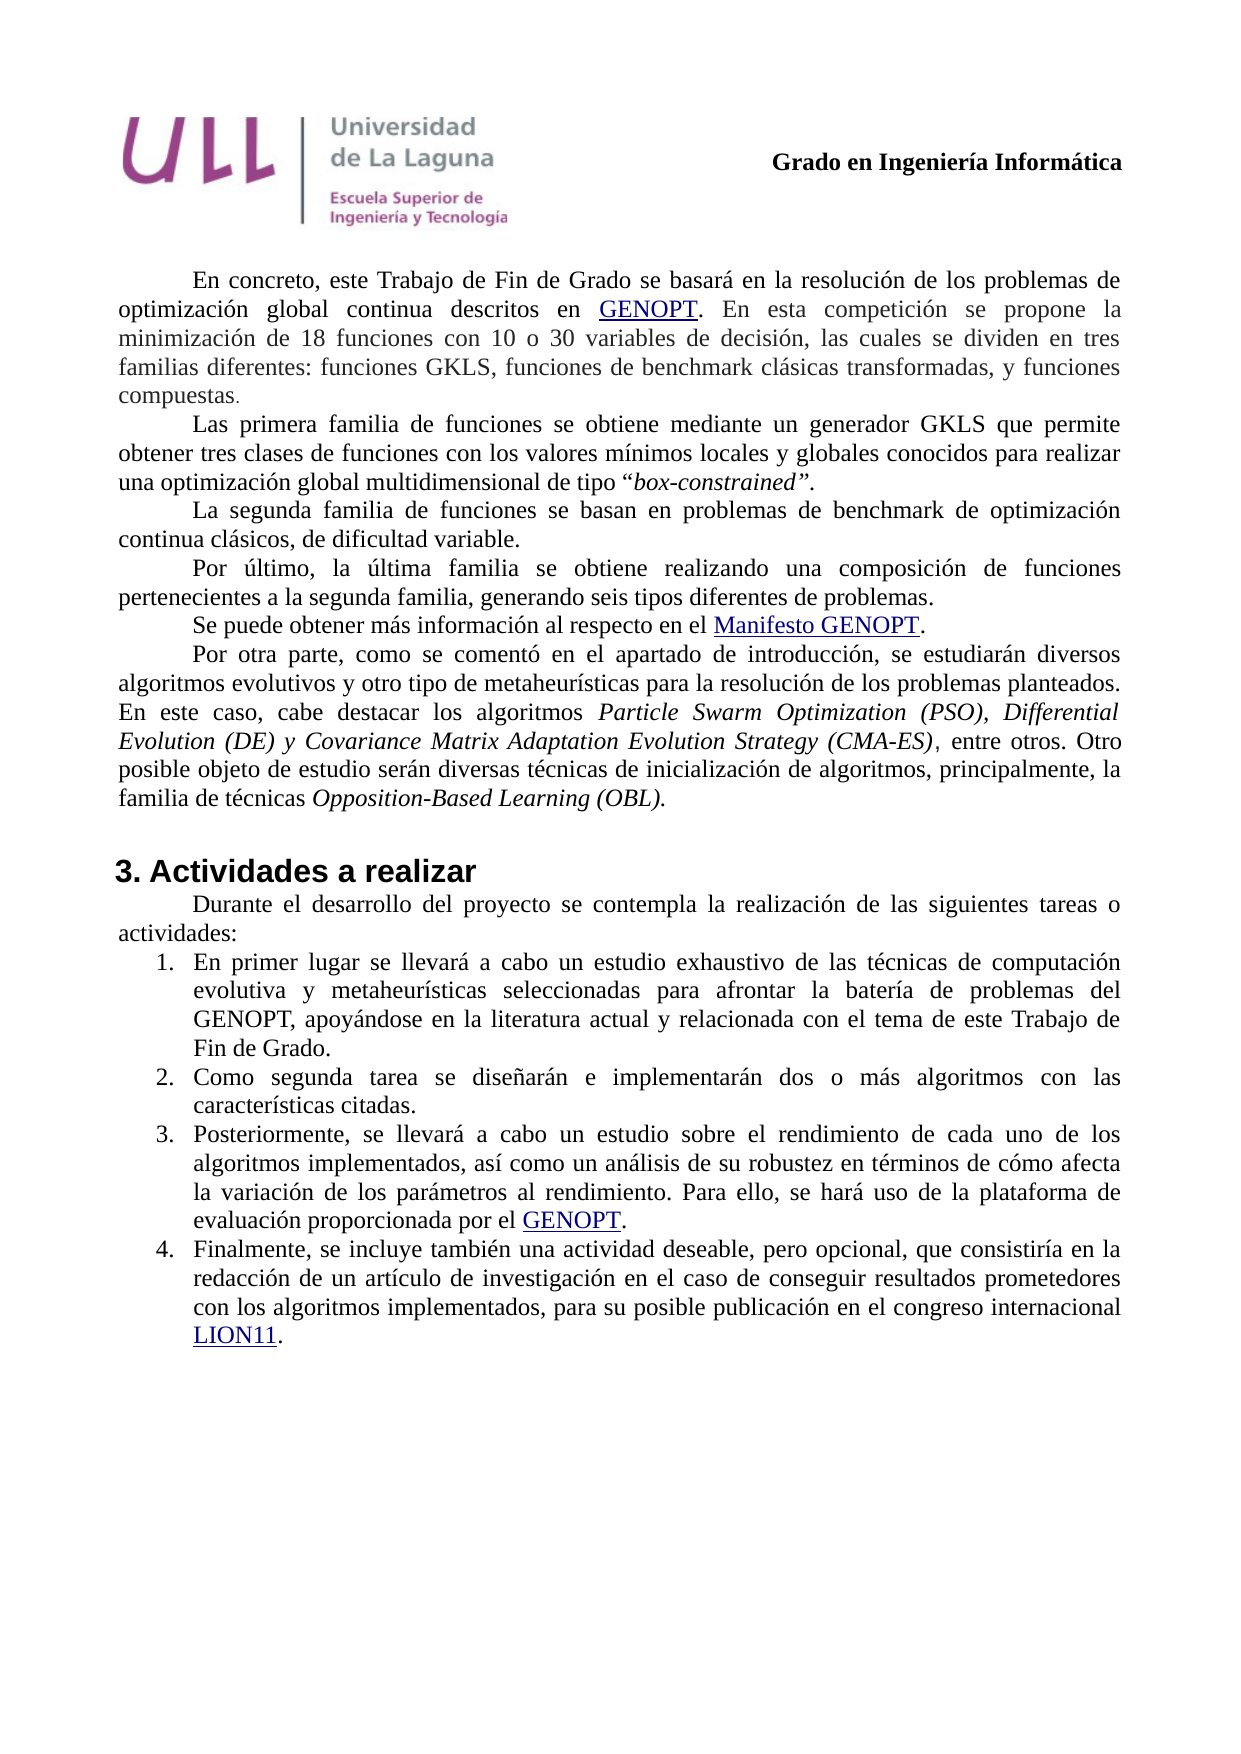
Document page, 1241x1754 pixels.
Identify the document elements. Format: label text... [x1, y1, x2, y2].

text En concreto, este Trabajo de Fin de Grado se basará en la resolución de los problemas de optimización global continua descritos en GENOPT. En esta competición se propone la minimización de 18 funciones con 10 o 30 variables de decisión, las cuales se dividen en tres familias diferentes: funciones GKLS, funciones de benchmark clásicas transformadas, y funciones compuestas. [118, 266, 1122, 409]
text La segunda familia de funciones se basan en problemas de benchmark de optimización continua clásicos, de dificultad variable. [118, 496, 1122, 553]
list En primer lugar se llevará a cabo un estudio exhaustivo de las técnicas de computación evolutiva y metaheurísticas seleccionadas para afrontar la batería de problemas del GENOPT, apoyándose en la literatura actual y relacionada con el tema de este Trabajo de Fin de Grado. [156, 947, 1122, 1062]
picture [122, 117, 508, 237]
text Durante el desarrollo del proyecto se contempla la realización de las siguientes tareas o actividades: [118, 889, 1122, 947]
text Se puede obtener más información al respecto en el Manifesto GENOPT. [118, 611, 1122, 639]
list Posteriormente, se llevará a cabo un estudio sobre el rendimiento de cada uno de los algoritmos implementados, así como un análisis de su robustez en términos de cómo afecta la variación de los parámetros al rendimiento. Para ello, se hará uso de la plataforma de evaluación proporcionada por el GENOPT. [156, 1119, 1122, 1234]
text Por último, la última familia se obtiene realizando una composición de funciones pertenecientes a la segunda familia, generando seis tipos diferentes de problemas. [118, 553, 1122, 611]
text Las primera familia de funciones se obtiene mediante un generador GKLS que permite obtener tres clases de funciones con los valores mínimos locales y globales conocidos para realizar una optimización global multidimensional de tipo “box-constrained”. [118, 409, 1122, 496]
subtitle 3. Actividades a realizar [114, 852, 1122, 889]
list Finalmente, se incluye también una actividad deseable, pero opcional, que consistiría en la redacción de un artículo de investigación en el caso de conseguir resultados prometedores con los algoritmos implementados, para su posible publicación en el congreso internacional LION11. [156, 1234, 1122, 1349]
text Por otra parte, como se comentó en el apartado de introducción, se estudiarán diversos algoritmos evolutivos y otro tipo de metaheurísticas para la resolución de los problemas planteados. En este caso, cabe destacar los algoritmos Particle Swarm Optimization (PSO), Differential Evolution (DE) y Covariance Matrix Adaptation Evolution Strategy (CMA-ES), entre otros. Otro posible objeto de estudio serán diversas técnicas de inicialización de algoritmos, principalmente, la familia de técnicas Opposition-Based Learning (OBL). [118, 639, 1122, 812]
list Como segunda tarea se diseñarán e implementarán dos o más algoritmos con las características citadas. [156, 1062, 1122, 1119]
